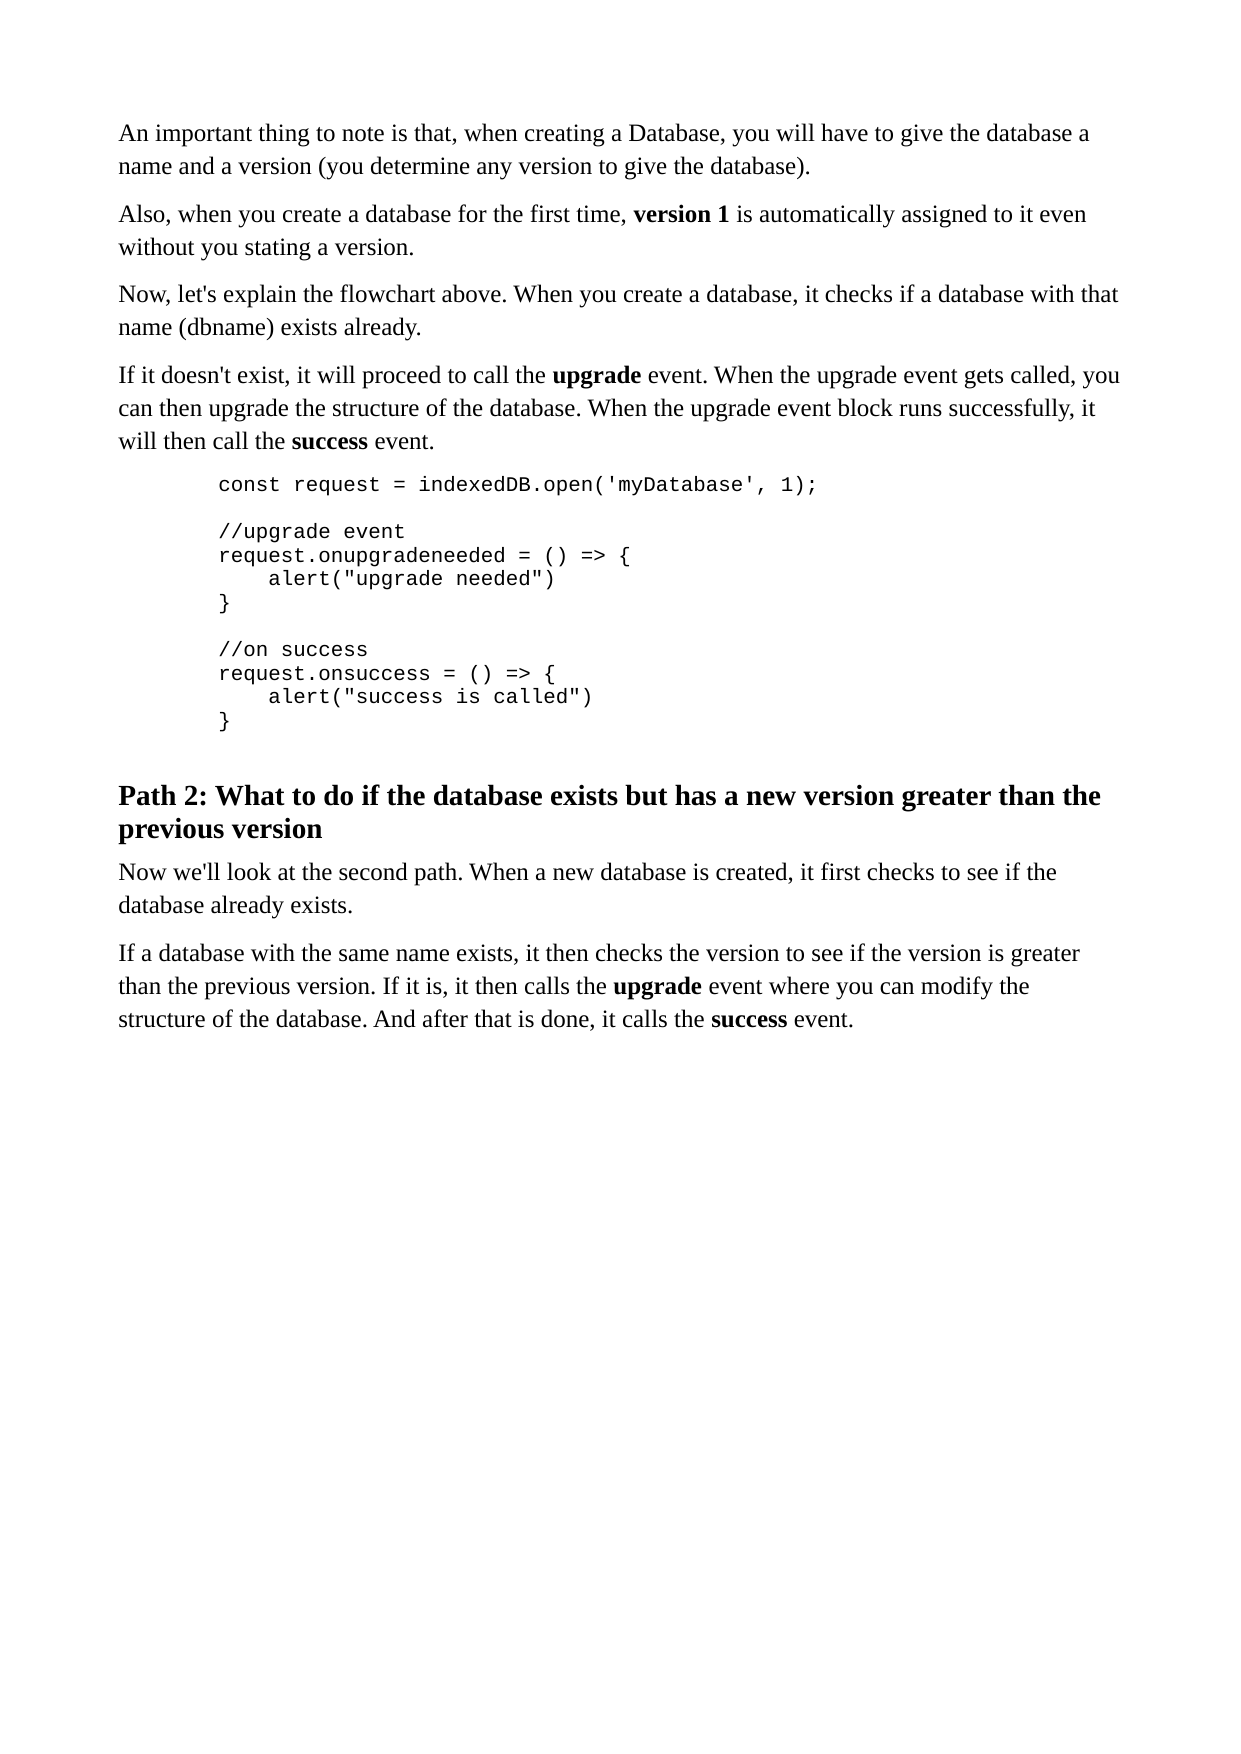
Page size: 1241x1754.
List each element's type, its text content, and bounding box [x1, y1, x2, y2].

subtitle Path 2: What to do if the database exists but has a new version greater than the previous version [118, 778, 1122, 845]
text Now we'll look at the second path. When a new database is created, it first checks to see if the database already exists. [118, 857, 1122, 919]
text If it doesn't exist, it will proceed to call the upgrade event. When the upgrade event gets called, you can then upgrade the structure of the database. When the upgrade event block runs successfully, it will then call the success event. [118, 360, 1122, 455]
text //on success [118, 639, 1122, 663]
text } [118, 592, 1122, 616]
text Now, let's explain the flowchart above. When you create a database, it checks if a database with that name (dbname) exists already. [118, 279, 1122, 341]
text const request = indexedDB.open('myDatabase', 1); [118, 474, 1122, 497]
text } [118, 710, 1122, 734]
text An important thing to note is that, when creating a Database, you will have to give the database a name and a version (you determine any version to give the database). [118, 118, 1122, 180]
text alert("success is called") [118, 686, 1122, 710]
text If a database with the same name exists, it then checks the version to see if the version is greater than the previous version. If it is, it then calls the upgrade event where you can modify the structure of the database. And after that is done, it calls the success event. [118, 938, 1122, 1033]
text request.onsuccess = () => { [118, 663, 1122, 686]
text Also, when you create a database for the first time, version 1 is automatically assigned to it even without you stating a version. [118, 199, 1122, 261]
text //upgrade event [118, 521, 1122, 544]
text alert("upgrade needed") [118, 568, 1122, 592]
text request.onupgradeneeded = () => { [118, 544, 1122, 568]
